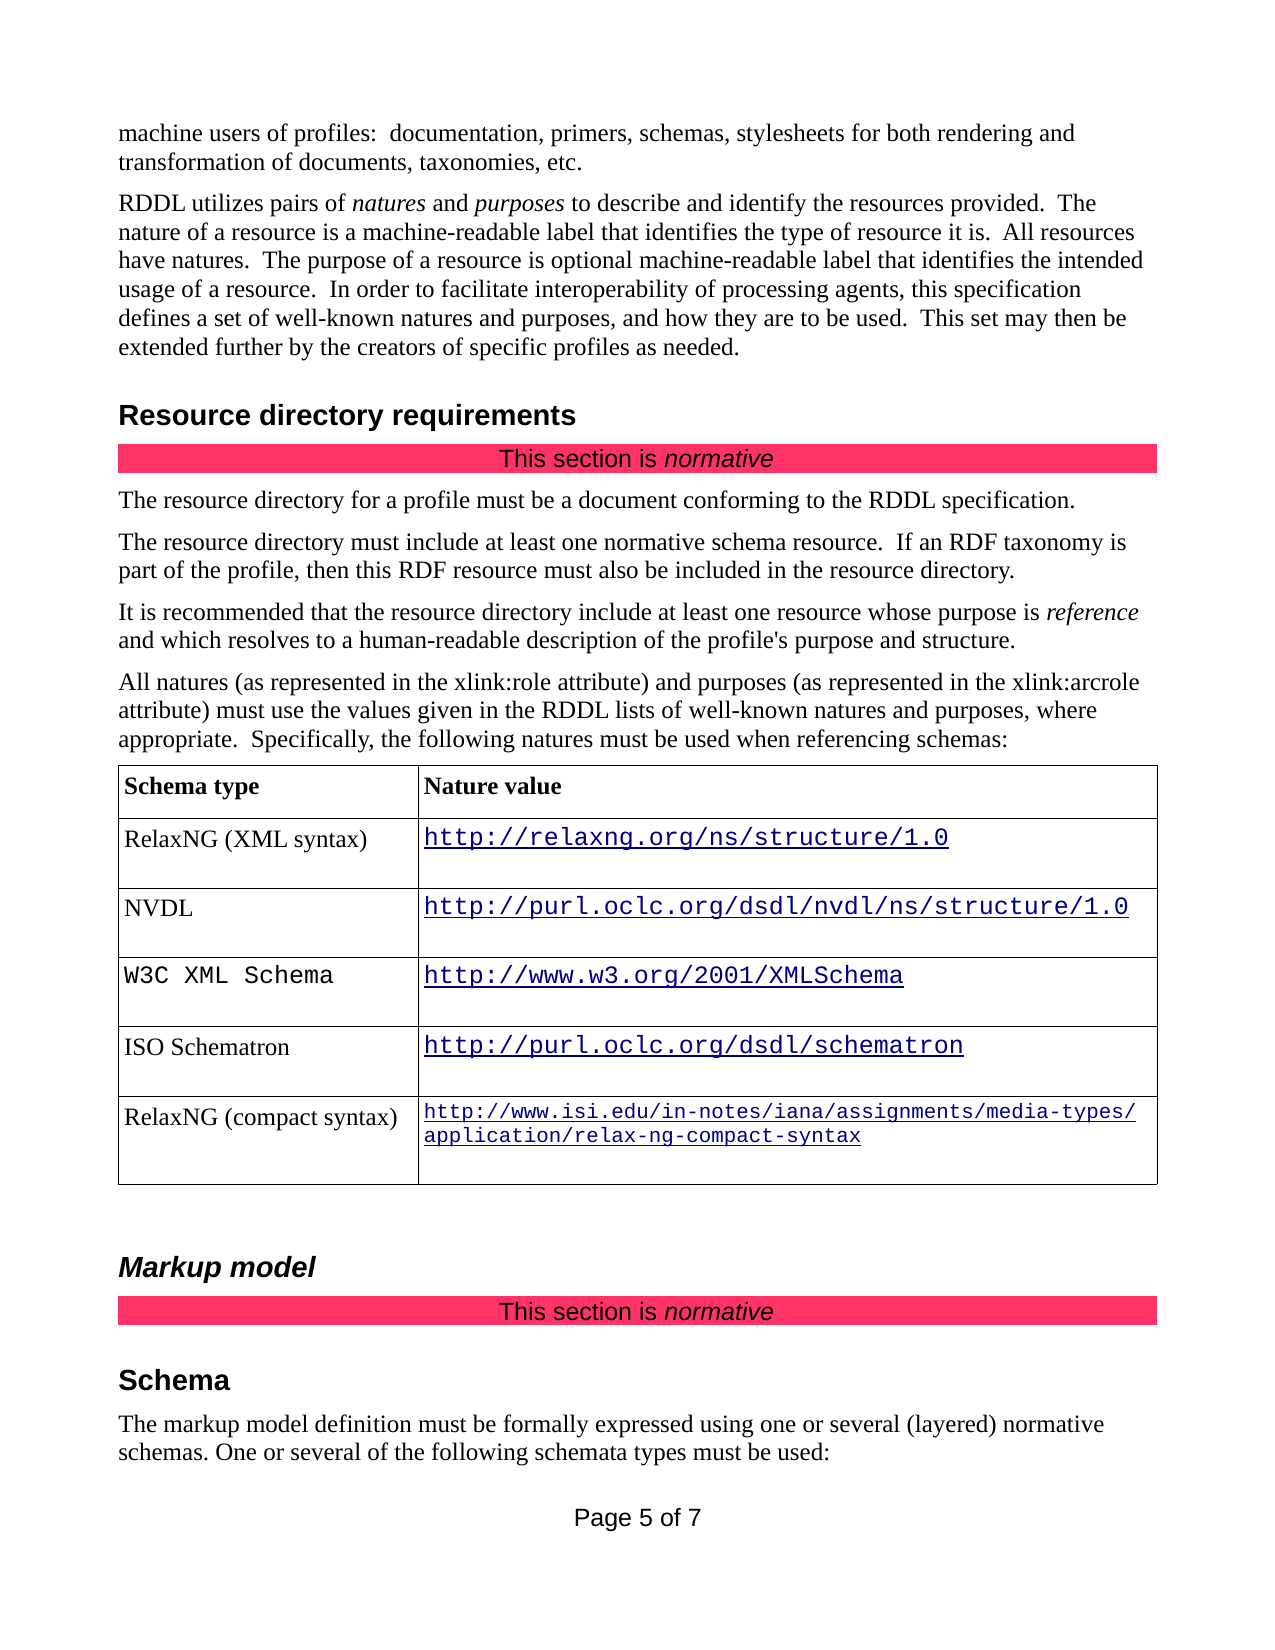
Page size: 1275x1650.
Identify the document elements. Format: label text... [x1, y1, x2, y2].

table_cell http://relaxng.org/ns/structure/1.0 [419, 819, 1157, 888]
table_cell http://purl.oclc.org/dsdl/nvdl/ns/structure/1.0 [419, 889, 1157, 957]
table_header Nature value [419, 766, 1157, 818]
text RDDL utilizes pairs of natures and purposes to describe and identify the resources provided. The nature of a resource is a machine-readable label that identifies the type of resource it is. All resources have natures. The purpose of a resource is optional machine-readable label that identifies the intended usage of a resource. In order to facilitate interoperability of processing agents, this specification defines a set of well-known natures and purposes, and how they are to be used. This set may then be extended further by the creators of specific profiles as needed. [118, 188, 1157, 361]
subtitle Schema [118, 1363, 1157, 1396]
table_header Schema type [119, 766, 418, 818]
text This section is normative [118, 444, 1157, 473]
table_cell NVDL [119, 889, 418, 957]
table_cell http://www.w3.org/2001/XMLSchema [419, 958, 1157, 1026]
subtitle Markup model [118, 1250, 1157, 1284]
table_cell RelaxNG (compact syntax) [119, 1097, 418, 1184]
text This section is normative [118, 1296, 1157, 1325]
text All natures (as represented in the xlink:role attribute) and purposes (as represented in the xlink:arcrole attribute) must use the values given in the RDDL lists of well-known natures and purposes, where appropriate. Specifically, the following natures must be used when referencing schemas: [118, 667, 1157, 753]
table_cell http://purl.oclc.org/dsdl/schematron [419, 1027, 1157, 1096]
text The resource directory must include at least one normative schema resource. If an RDF taxonomy is part of the profile, then this RDF resource must also be included in the resource directory. [118, 527, 1157, 584]
text The resource directory for a profile must be a document conforming to the RDDL specification. [118, 485, 1157, 514]
table_cell RelaxNG (XML syntax) [119, 819, 418, 888]
text The markup model definition must be formally expressed using one or several (layered) normative schemas. One or several of the following schemata types must be used: [118, 1409, 1157, 1466]
subtitle Resource directory requirements [118, 398, 1157, 432]
table_cell ISO Schematron [119, 1027, 418, 1096]
table_cell http://www.isi.edu/in-notes/iana/assignments/media-types/application/relax-ng-compact-syntax [419, 1097, 1157, 1184]
text It is recommended that the resource directory include at least one resource whose purpose is reference and which resolves to a human-readable description of the profile's purpose and structure. [118, 597, 1157, 654]
table_cell W3C XML Schema [119, 958, 418, 1026]
text machine users of profiles: documentation, primers, schemas, stylesheets for both rendering and transformation of documents, taxonomies, etc. [118, 118, 1157, 176]
